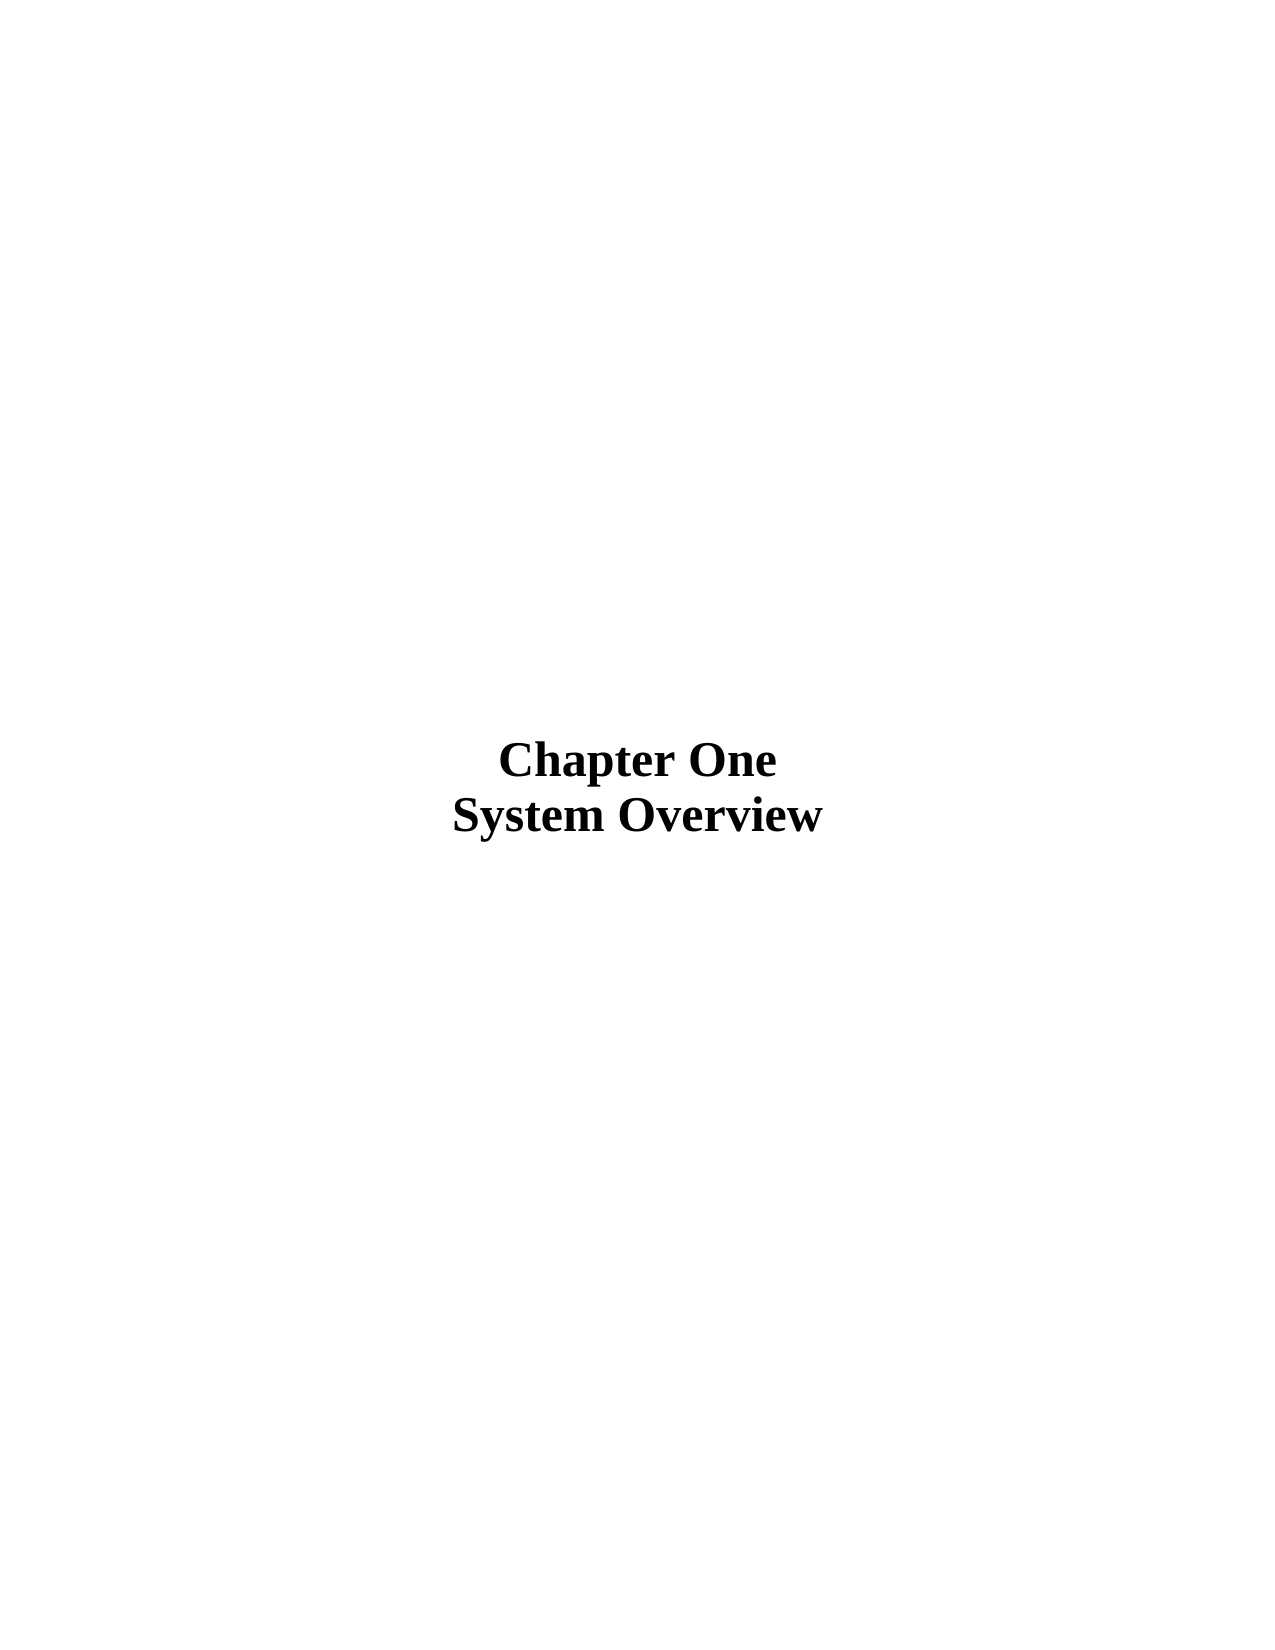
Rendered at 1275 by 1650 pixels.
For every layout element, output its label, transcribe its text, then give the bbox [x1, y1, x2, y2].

text System Overview [187, 787, 1087, 842]
text Chapter One [187, 732, 1087, 787]
